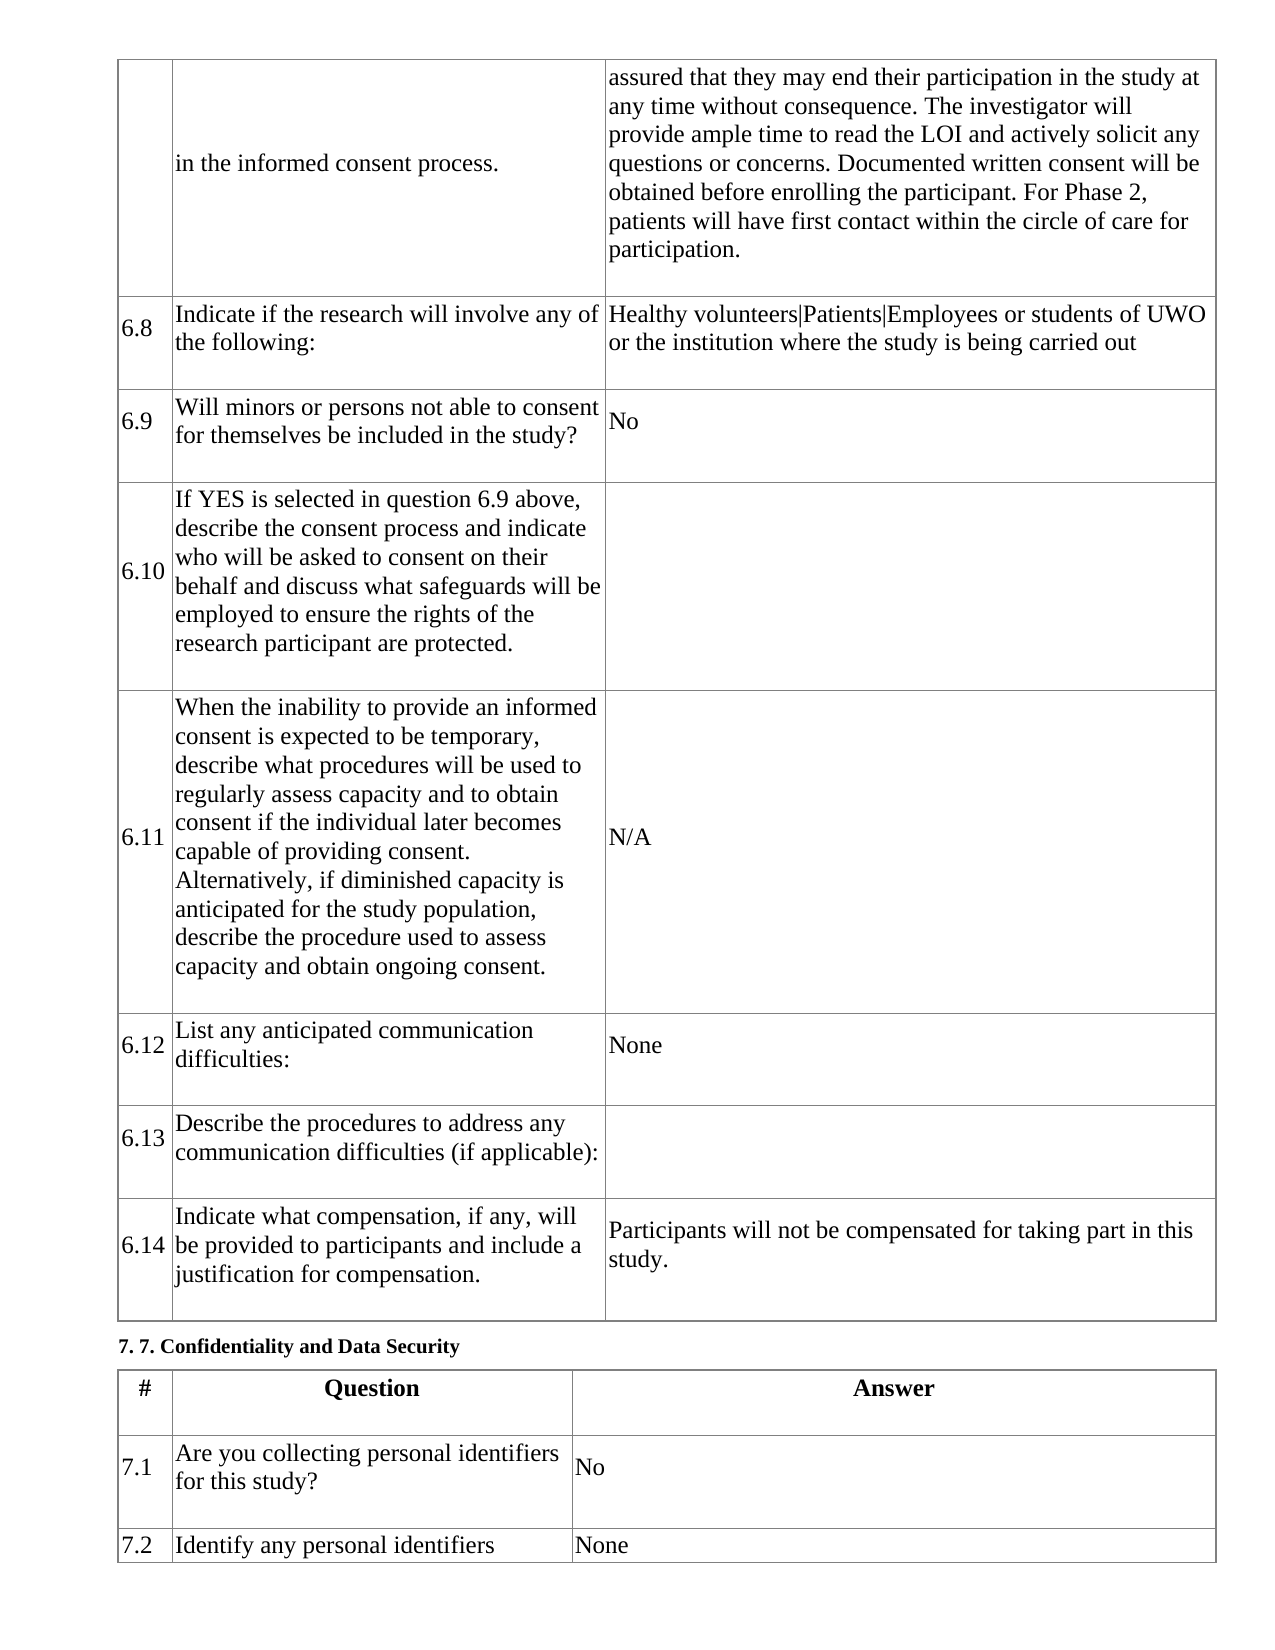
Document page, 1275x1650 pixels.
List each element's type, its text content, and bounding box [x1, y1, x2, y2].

table_cell 6.11 [119, 691, 172, 1012]
table_cell Indicate if the research will involve any of the following: [173, 297, 605, 389]
table_cell No [606, 390, 1215, 482]
table_cell 6.8 [119, 297, 172, 389]
table_cell Describe the procedures to address any communication difficulties (if applicable): [173, 1106, 605, 1198]
table_cell 6.10 [119, 483, 172, 689]
table_cell 6.12 [119, 1014, 172, 1105]
table_cell 6.9 [119, 390, 172, 482]
table_cell N/A [606, 691, 1215, 1012]
table_cell 6.13 [119, 1106, 172, 1198]
table_cell assured that they may end their participation in the study at any time without consequence. The investigator will provide ample time to read the LOI and actively solicit any questions or concerns. Documented written consent will be obtained before enrolling the participant. For Phase 2, patients will have first contact within the circle of care for participation. [606, 60, 1215, 296]
table_cell When the inability to provide an informed consent is expected to be temporary, describe what procedures will be used to regularly assess capacity and to obtain consent if the individual later becomes capable of providing consent. Alternatively, if diminished capacity is anticipated for the study population, describe the procedure used to assess capacity and obtain ongoing consent. [173, 691, 605, 1012]
table_cell Are you collecting personal identifiers for this study? [173, 1436, 572, 1528]
table_cell If YES is selected in question 6.9 above, describe the consent process and indicate who will be asked to consent on their behalf and discuss what safeguards will be employed to ensure the rights of the research participant are protected. [173, 483, 605, 689]
table_cell 7.2 [119, 1529, 172, 1562]
table_header Answer [573, 1371, 1215, 1435]
subtitle 7. 7. Confidentiality and Data Security [118, 1334, 1216, 1358]
table_cell Indicate what compensation, if any, will be provided to participants and include a justification for compensation. [173, 1199, 605, 1320]
table_header Question [173, 1371, 572, 1435]
table_cell in the informed consent process. [173, 60, 605, 296]
table_cell 6.14 [119, 1199, 172, 1320]
table_cell [119, 60, 172, 296]
table_cell [606, 1106, 1215, 1198]
table_cell List any anticipated communication difficulties: [173, 1014, 605, 1105]
table_header # [119, 1371, 172, 1435]
table_cell [606, 483, 1215, 689]
table_cell 7.1 [119, 1436, 172, 1528]
table_cell None [573, 1529, 1215, 1562]
table_cell Healthy volunteers|Patients|Employees or students of UWO or the institution where the study is being carried out [606, 297, 1215, 389]
table_cell None [606, 1014, 1215, 1105]
table_cell Identify any personal identifiers [173, 1529, 572, 1562]
table_cell Participants will not be compensated for taking part in this study. [606, 1199, 1215, 1320]
table_cell Will minors or persons not able to consent for themselves be included in the study? [173, 390, 605, 482]
table_cell No [573, 1436, 1215, 1528]
